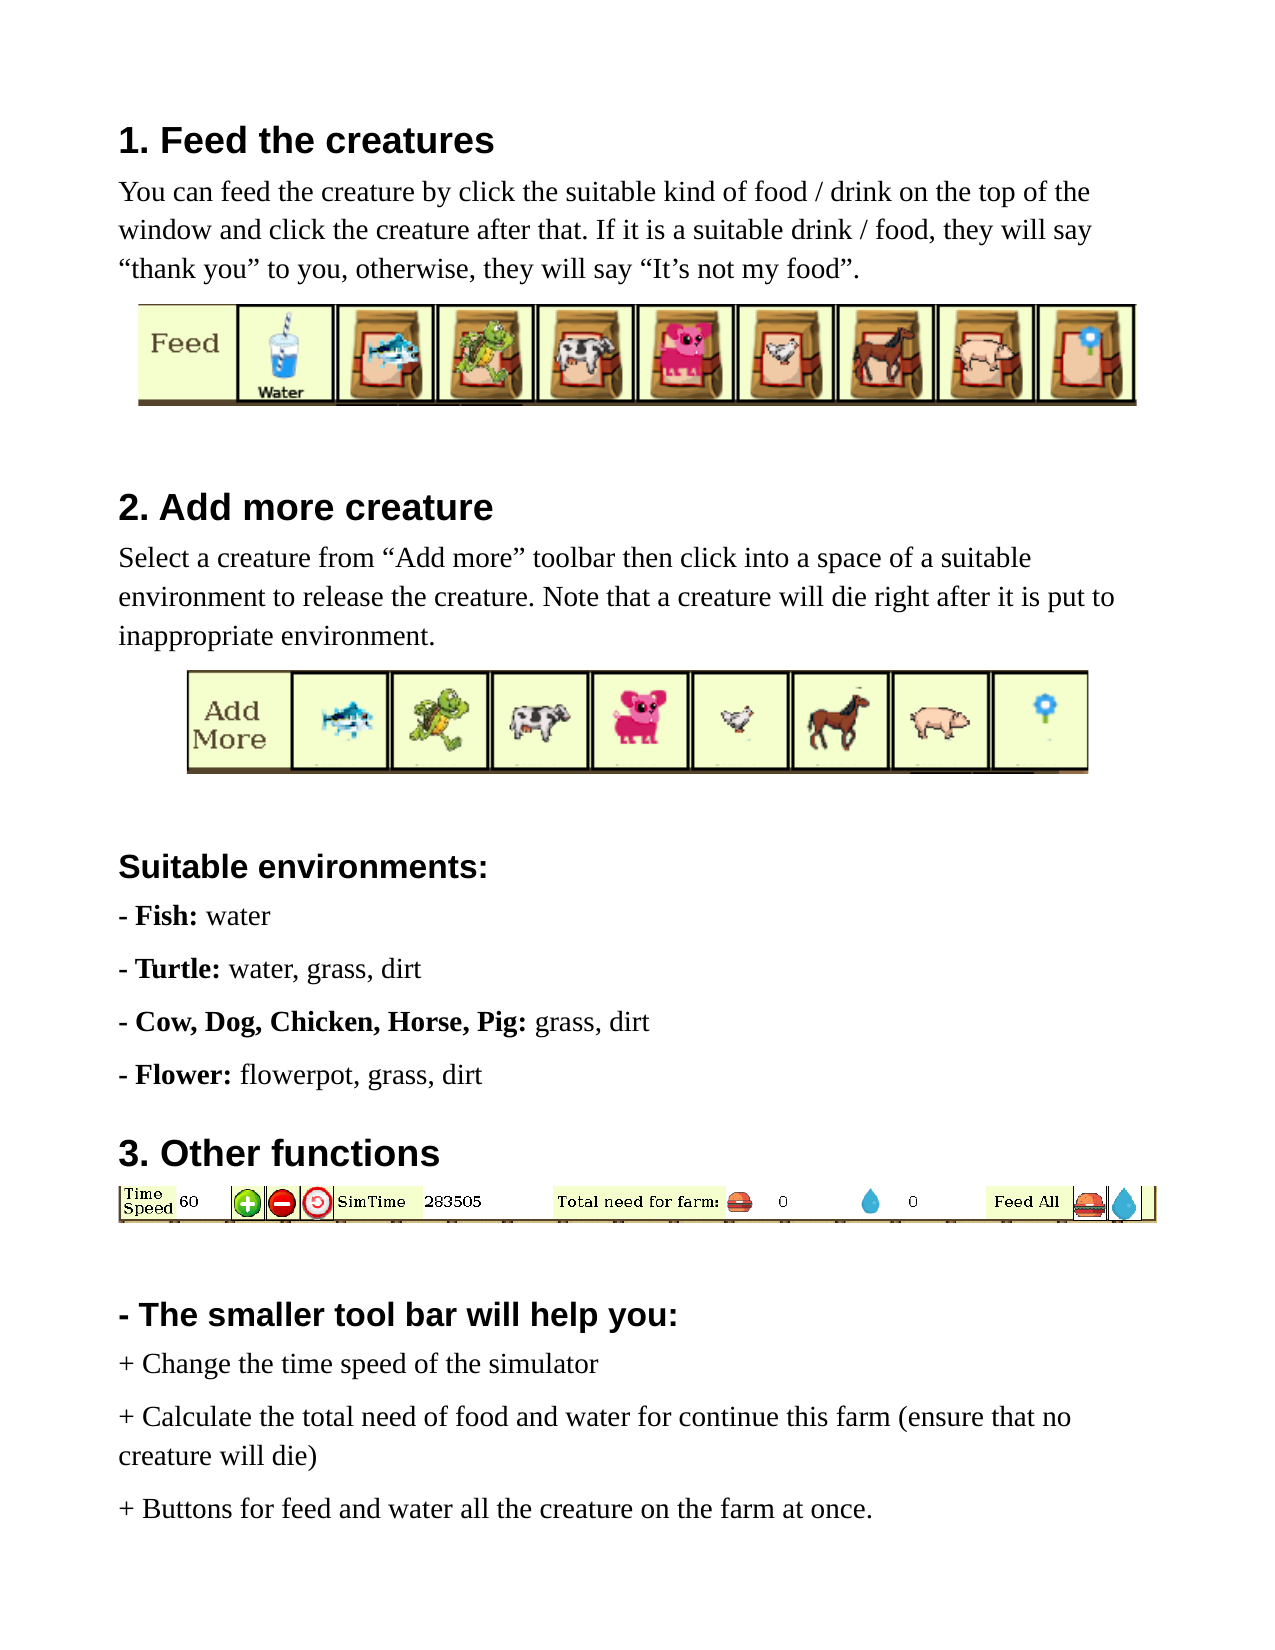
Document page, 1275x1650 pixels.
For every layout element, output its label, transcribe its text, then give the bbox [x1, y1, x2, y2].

text - Turtle: water, grass, dirt [118, 951, 1157, 984]
subtitle 3. Other functions [118, 1131, 1157, 1174]
text - Flower: flowerpot, grass, dirt [118, 1057, 1157, 1091]
picture [118, 1186, 1157, 1223]
picture [186, 670, 1089, 774]
text - Fish: water [118, 898, 1157, 931]
text + Change the time speed of the simulator [118, 1346, 1157, 1380]
text + Buttons for feed and water all the creature on the farm at once. [118, 1491, 1157, 1524]
subtitle Suitable environments: [118, 847, 1157, 885]
subtitle 1. Feed the creatures [118, 118, 1157, 161]
subtitle - The smaller tool bar will help you: [118, 1295, 1157, 1334]
picture [138, 304, 1137, 406]
text You can feed the creature by click the suitable kind of food / drink on the top of the window and click the creature after that. If it is a suitable drink / food, they will say “thank you” to you, otherwise, they will say “It’s not my food”. [118, 174, 1157, 284]
subtitle 2. Add more creature [118, 485, 1157, 528]
text Select a creature from “Add more” toolbar then click into a space of a suitable environment to release the creature. Note that a creature will die right after it is put to inappropriate environment. [118, 541, 1157, 651]
text - Cow, Dog, Chicken, Horse, Pig: grass, dirt [118, 1004, 1157, 1037]
text + Calculate the total need of food and water for continue this farm (ensure that no creature will die) [118, 1399, 1157, 1471]
